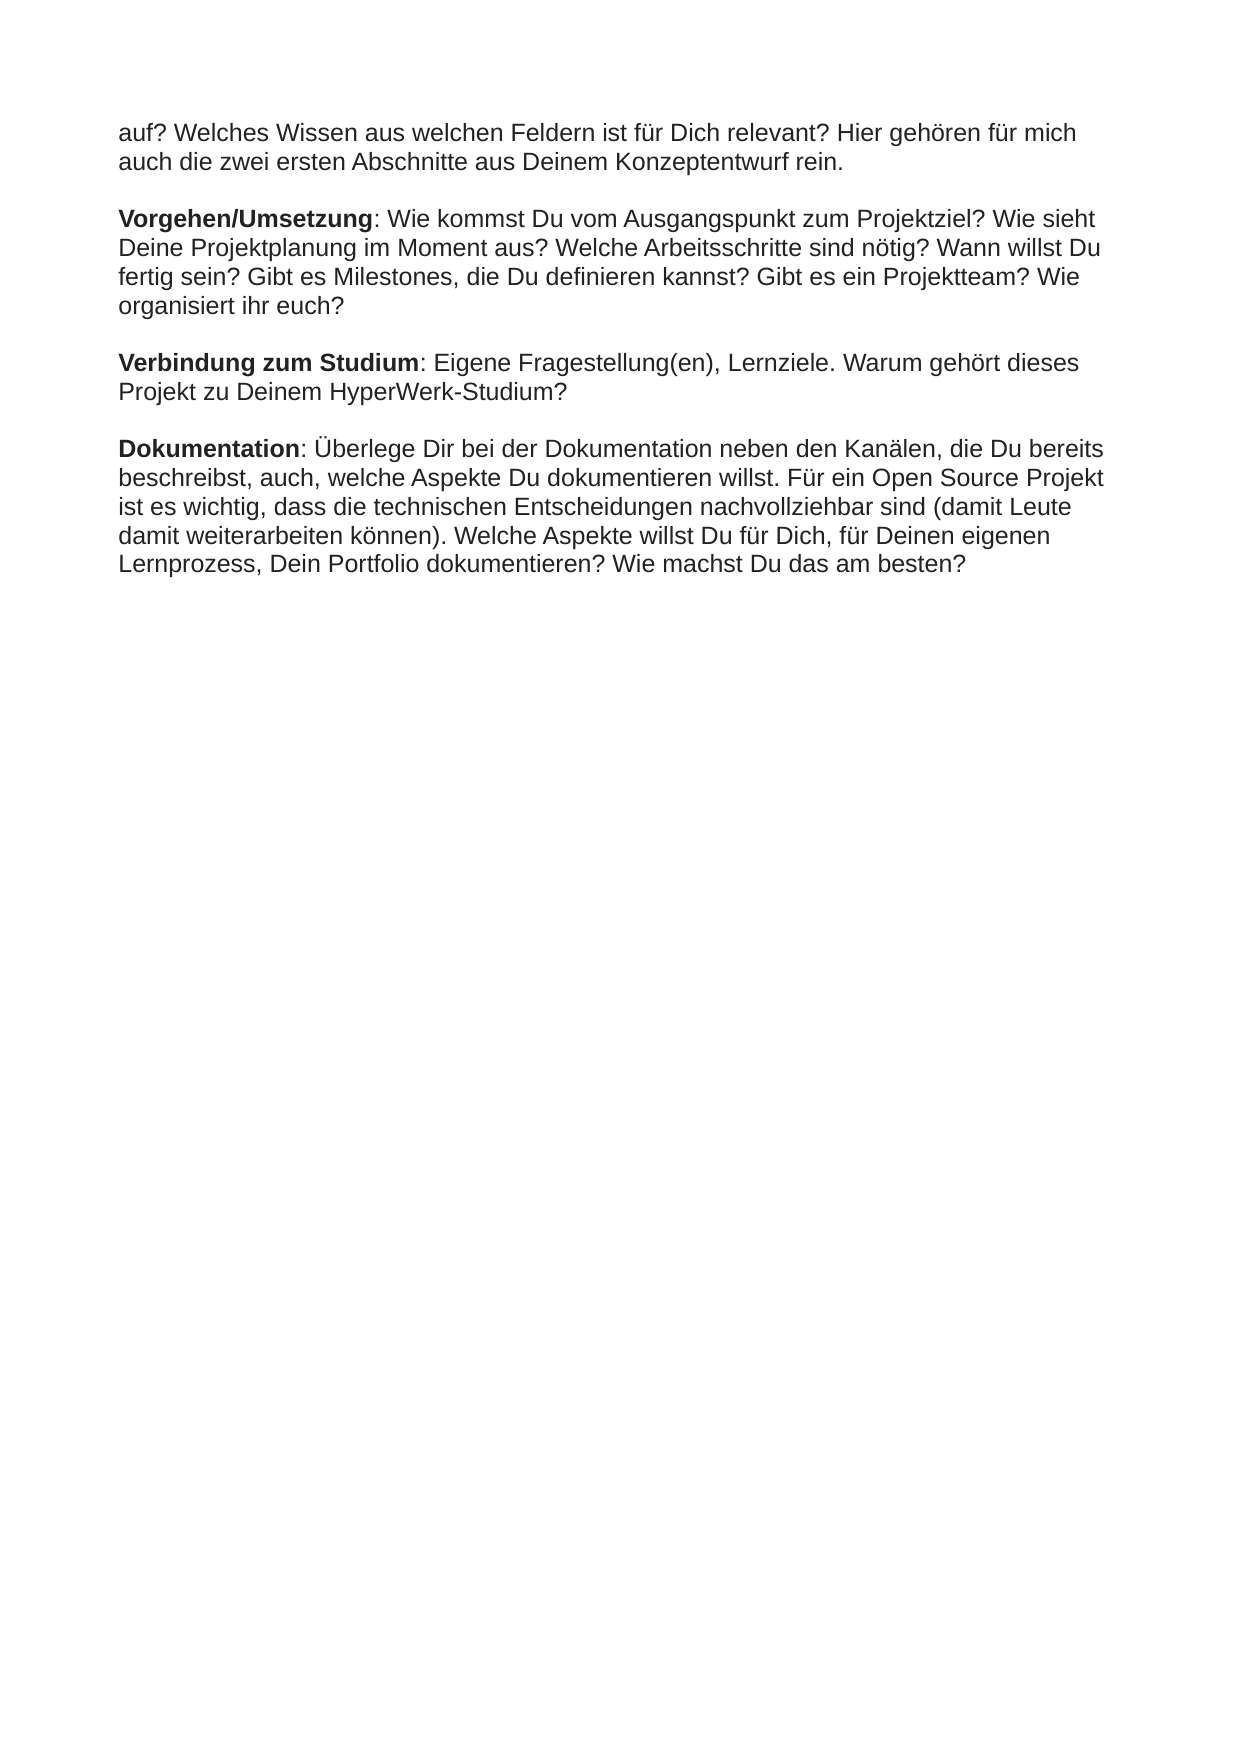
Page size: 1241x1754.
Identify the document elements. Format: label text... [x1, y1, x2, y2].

text auf? Welches Wissen aus welchen Feldern ist für Dich relevant? Hier gehören für mich auch die zwei ersten Abschnitte aus Deinem Konzeptentwurf rein. Vorgehen/Umsetzung: Wie kommst Du vom Ausgangspunkt zum Projektziel? Wie sieht Deine Projektplanung im Moment aus? Welche Arbeitsschritte sind nötig? Wann willst Du fertig sein? Gibt es Milestones, die Du definieren kannst? Gibt es ein Projektteam? Wie organisiert ihr euch? Verbindung zum Studium: Eigene Fragestellung(en), Lernziele. Warum gehört dieses Projekt zu Deinem HyperWerk-Studium? Dokumentation: Überlege Dir bei der Dokumentation neben den Kanälen, die Du bereits beschreibst, auch, welche Aspekte Du dokumentieren willst. Für ein Open Source Projekt ist es wichtig, dass die technischen Entscheidungen nachvollziehbar sind (damit Leute damit weiterarbeiten können). Welche Aspekte willst Du für Dich, für Deinen eigenen Lernprozess, Dein Portfolio dokumentieren? Wie machst Du das am besten? [118, 118, 1122, 578]
